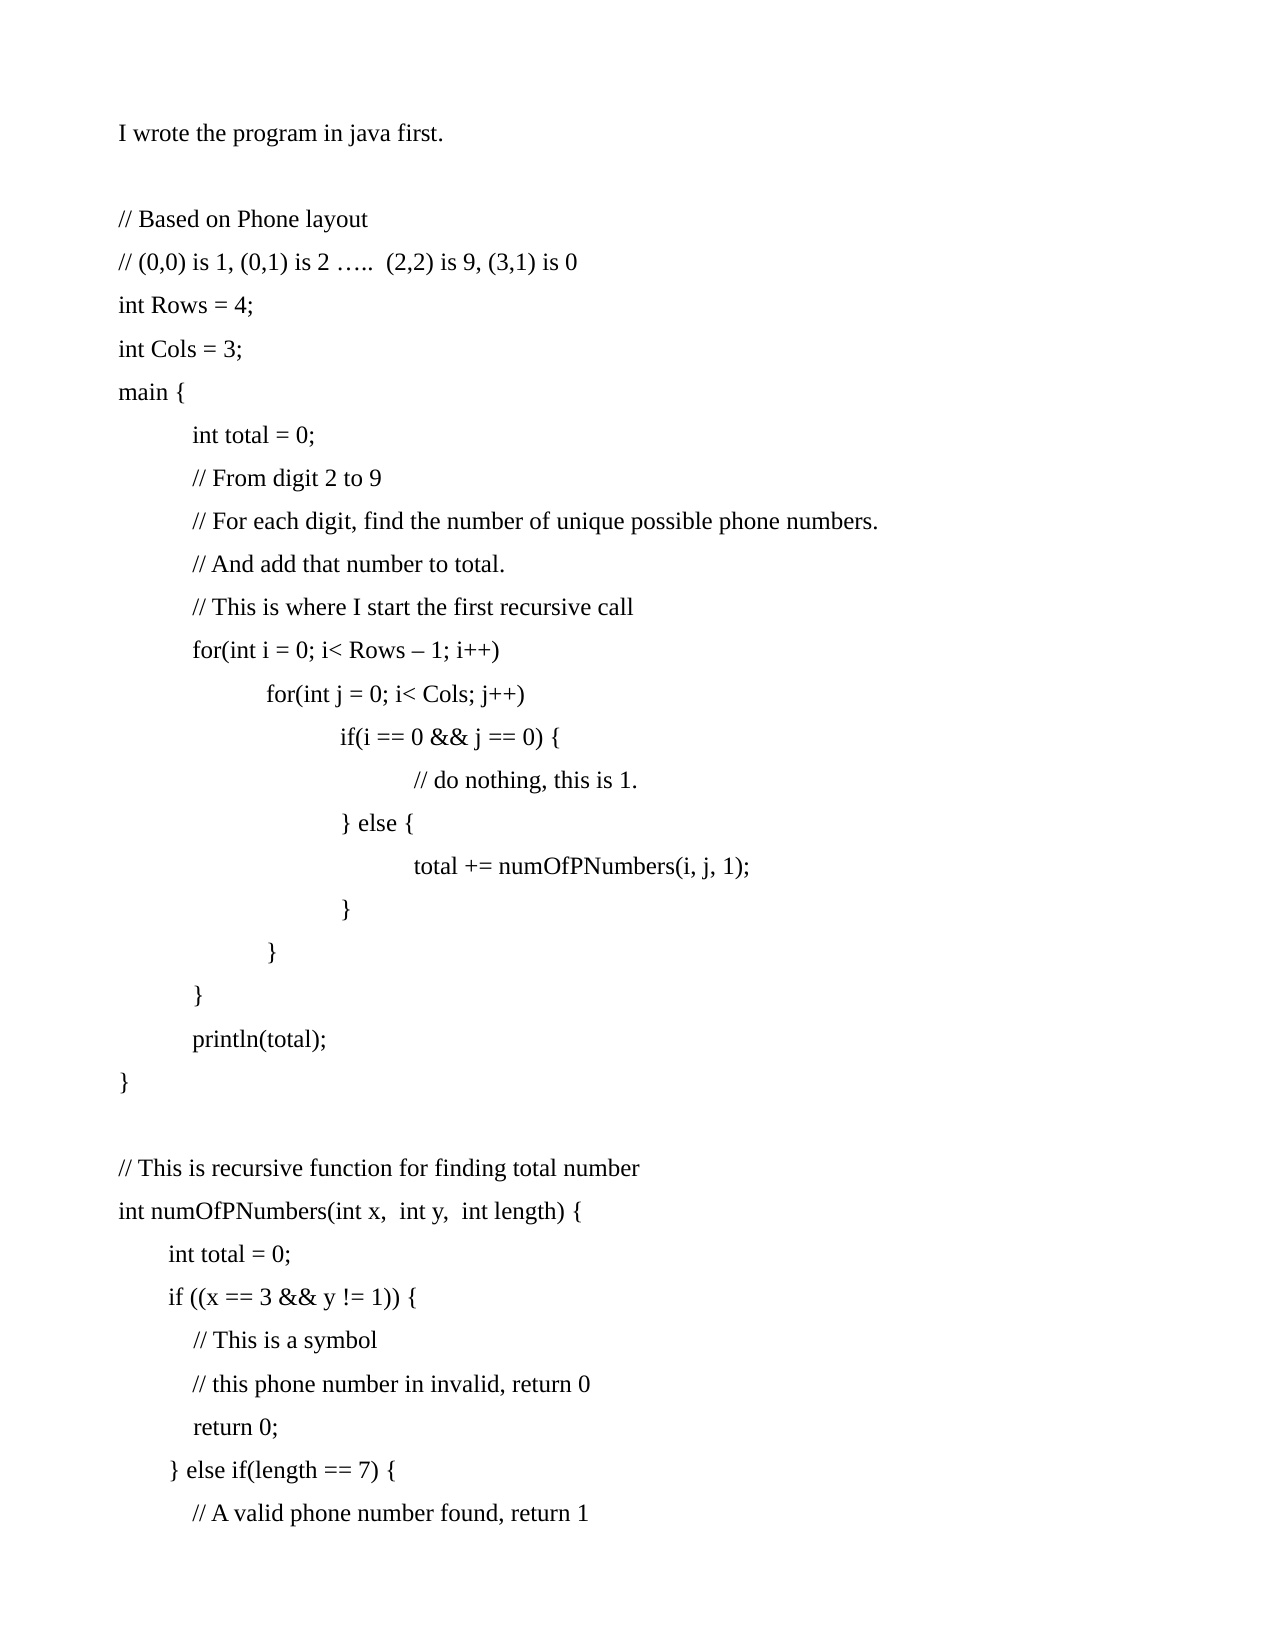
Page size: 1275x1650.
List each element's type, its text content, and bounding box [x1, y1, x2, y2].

text int total = 0; [118, 420, 1157, 449]
text int Cols = 3; [118, 334, 1157, 362]
text // Based on Phone layout [118, 204, 1157, 233]
text // This is recursive function for finding total number [118, 1153, 1157, 1182]
text if(i == 0 && j == 0) { [118, 722, 1157, 751]
text int total = 0; [118, 1239, 1157, 1268]
text } [118, 1067, 1157, 1096]
text // (0,0) is 1, (0,1) is 2 ….. (2,2) is 9, (3,1) is 0 [118, 247, 1157, 276]
text int Rows = 4; [118, 291, 1157, 319]
text } else if(length == 7) { [118, 1455, 1157, 1484]
text for(int j = 0; i< Cols; j++) [118, 679, 1157, 707]
text main { [118, 377, 1157, 406]
text } [118, 894, 1157, 923]
text // And add that number to total. [118, 549, 1157, 578]
text // From digit 2 to 9 [118, 463, 1157, 492]
text int numOfPNumbers(int x, int y, int length) { [118, 1196, 1157, 1225]
text return 0; [118, 1412, 1157, 1441]
text } else { [118, 808, 1157, 837]
text } [118, 981, 1157, 1009]
text // A valid phone number found, return 1 [118, 1498, 1157, 1527]
text // This is where I start the first recursive call [118, 592, 1157, 621]
text // this phone number in invalid, return 0 [118, 1369, 1157, 1397]
text // For each digit, find the number of unique possible phone numbers. [118, 506, 1157, 535]
text // do nothing, this is 1. [118, 765, 1157, 794]
text println(total); [118, 1024, 1157, 1052]
text for(int i = 0; i< Rows – 1; i++) [118, 636, 1157, 664]
text if ((x == 3 && y != 1)) { [118, 1282, 1157, 1311]
text I wrote the program in java first. [118, 118, 1157, 147]
text } [118, 937, 1157, 966]
text total += numOfPNumbers(i, j, 1); [118, 851, 1157, 880]
text // This is a symbol [118, 1326, 1157, 1354]
